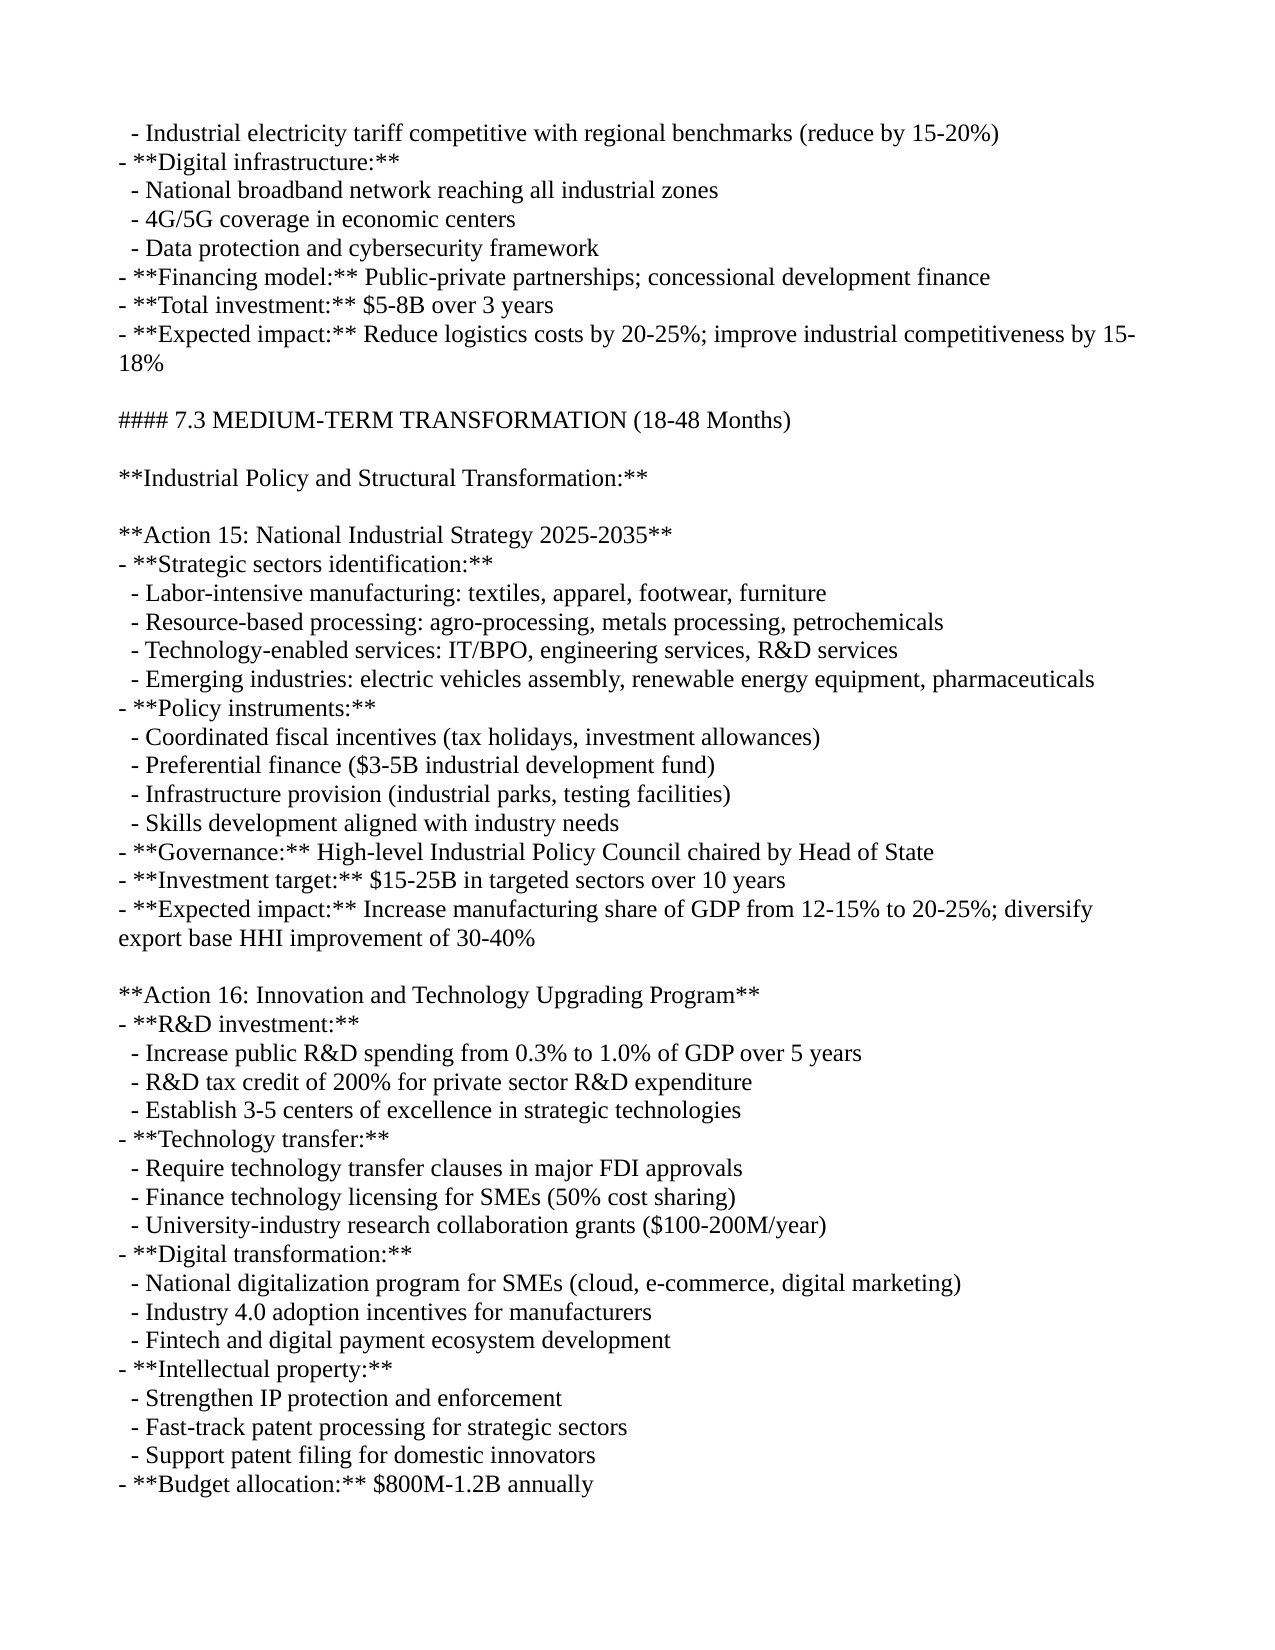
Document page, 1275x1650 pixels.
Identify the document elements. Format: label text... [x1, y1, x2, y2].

text - **Expected impact:** Reduce logistics costs by 20-25%; improve industrial competitiveness by 15-18% [118, 319, 1157, 377]
text **Action 15: National Industrial Strategy 2025-2035** [118, 521, 1157, 549]
text - Coordinated fiscal incentives (tax holidays, investment allowances) [118, 722, 1157, 751]
text - Fintech and digital payment ecosystem development [118, 1326, 1157, 1354]
text - Industry 4.0 adoption incentives for manufacturers [118, 1297, 1157, 1326]
text - Strengthen IP protection and enforcement [118, 1383, 1157, 1412]
text - Support patent filing for domestic innovators [118, 1441, 1157, 1469]
text - Labor-intensive manufacturing: textiles, apparel, footwear, furniture [118, 578, 1157, 607]
text - **Expected impact:** Increase manufacturing share of GDP from 12-15% to 20-25%; diversify export base HHI improvement of 30-40% [118, 894, 1157, 952]
text - Technology-enabled services: IT/BPO, engineering services, R&D services [118, 636, 1157, 664]
text - National broadband network reaching all industrial zones [118, 176, 1157, 204]
text - National digitalization program for SMEs (cloud, e-commerce, digital marketing) [118, 1268, 1157, 1297]
text - **R&D investment:** [118, 1009, 1157, 1038]
text - **Digital transformation:** [118, 1239, 1157, 1268]
text - Skills development aligned with industry needs [118, 808, 1157, 837]
text - **Investment target:** $15-25B in targeted sectors over 10 years [118, 866, 1157, 894]
text - **Governance:** High-level Industrial Policy Council chaired by Head of State [118, 837, 1157, 866]
text - **Intellectual property:** [118, 1354, 1157, 1383]
text - **Digital infrastructure:** [118, 147, 1157, 176]
text - Require technology transfer clauses in major FDI approvals [118, 1153, 1157, 1182]
text - **Policy instruments:** [118, 693, 1157, 722]
text - Industrial electricity tariff competitive with regional benchmarks (reduce by 15-20%) [118, 118, 1157, 147]
text - **Budget allocation:** $800M-1.2B annually [118, 1469, 1157, 1498]
text - Establish 3-5 centers of excellence in strategic technologies [118, 1096, 1157, 1124]
text - Fast-track patent processing for strategic sectors [118, 1412, 1157, 1441]
text - Finance technology licensing for SMEs (50% cost sharing) [118, 1182, 1157, 1211]
text - Infrastructure provision (industrial parks, testing facilities) [118, 779, 1157, 808]
text **Industrial Policy and Structural Transformation:** [118, 463, 1157, 492]
text - University-industry research collaboration grants ($100-200M/year) [118, 1211, 1157, 1239]
text - Increase public R&D spending from 0.3% to 1.0% of GDP over 5 years [118, 1038, 1157, 1067]
text - Emerging industries: electric vehicles assembly, renewable energy equipment, pharmaceuticals [118, 664, 1157, 693]
text - Preferential finance ($3-5B industrial development fund) [118, 751, 1157, 779]
text - **Strategic sectors identification:** [118, 549, 1157, 578]
text - **Total investment:** $5-8B over 3 years [118, 291, 1157, 319]
text - **Technology transfer:** [118, 1124, 1157, 1153]
text **Action 16: Innovation and Technology Upgrading Program** [118, 981, 1157, 1009]
text #### 7.3 MEDIUM-TERM TRANSFORMATION (18-48 Months) [118, 406, 1157, 434]
text - 4G/5G coverage in economic centers [118, 204, 1157, 233]
text - R&D tax credit of 200% for private sector R&D expenditure [118, 1067, 1157, 1096]
text - **Financing model:** Public-private partnerships; concessional development finance [118, 262, 1157, 291]
text - Data protection and cybersecurity framework [118, 233, 1157, 262]
text - Resource-based processing: agro-processing, metals processing, petrochemicals [118, 607, 1157, 636]
